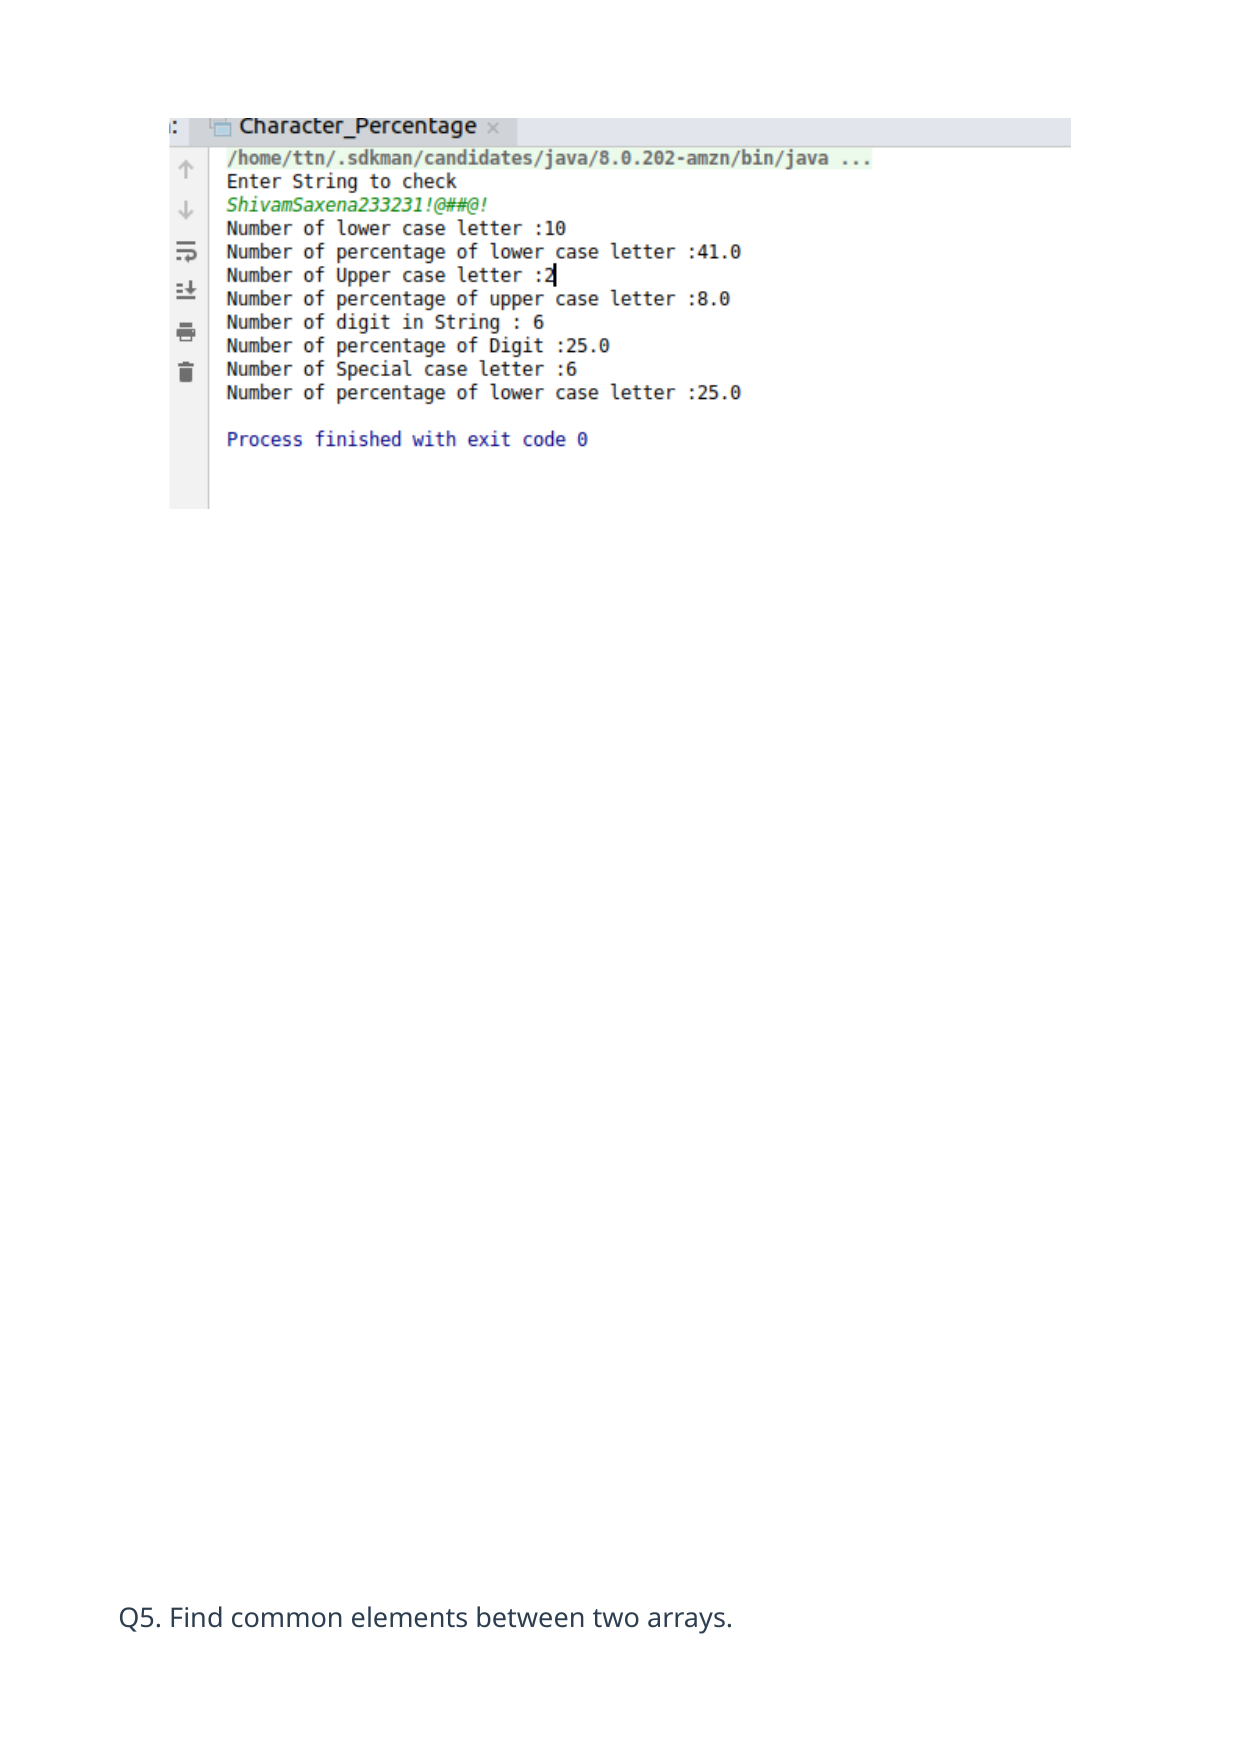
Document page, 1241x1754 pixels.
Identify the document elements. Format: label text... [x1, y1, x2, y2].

text Q5. Find common elements between two arrays. [118, 1568, 1122, 1636]
picture [169, 118, 1071, 509]
